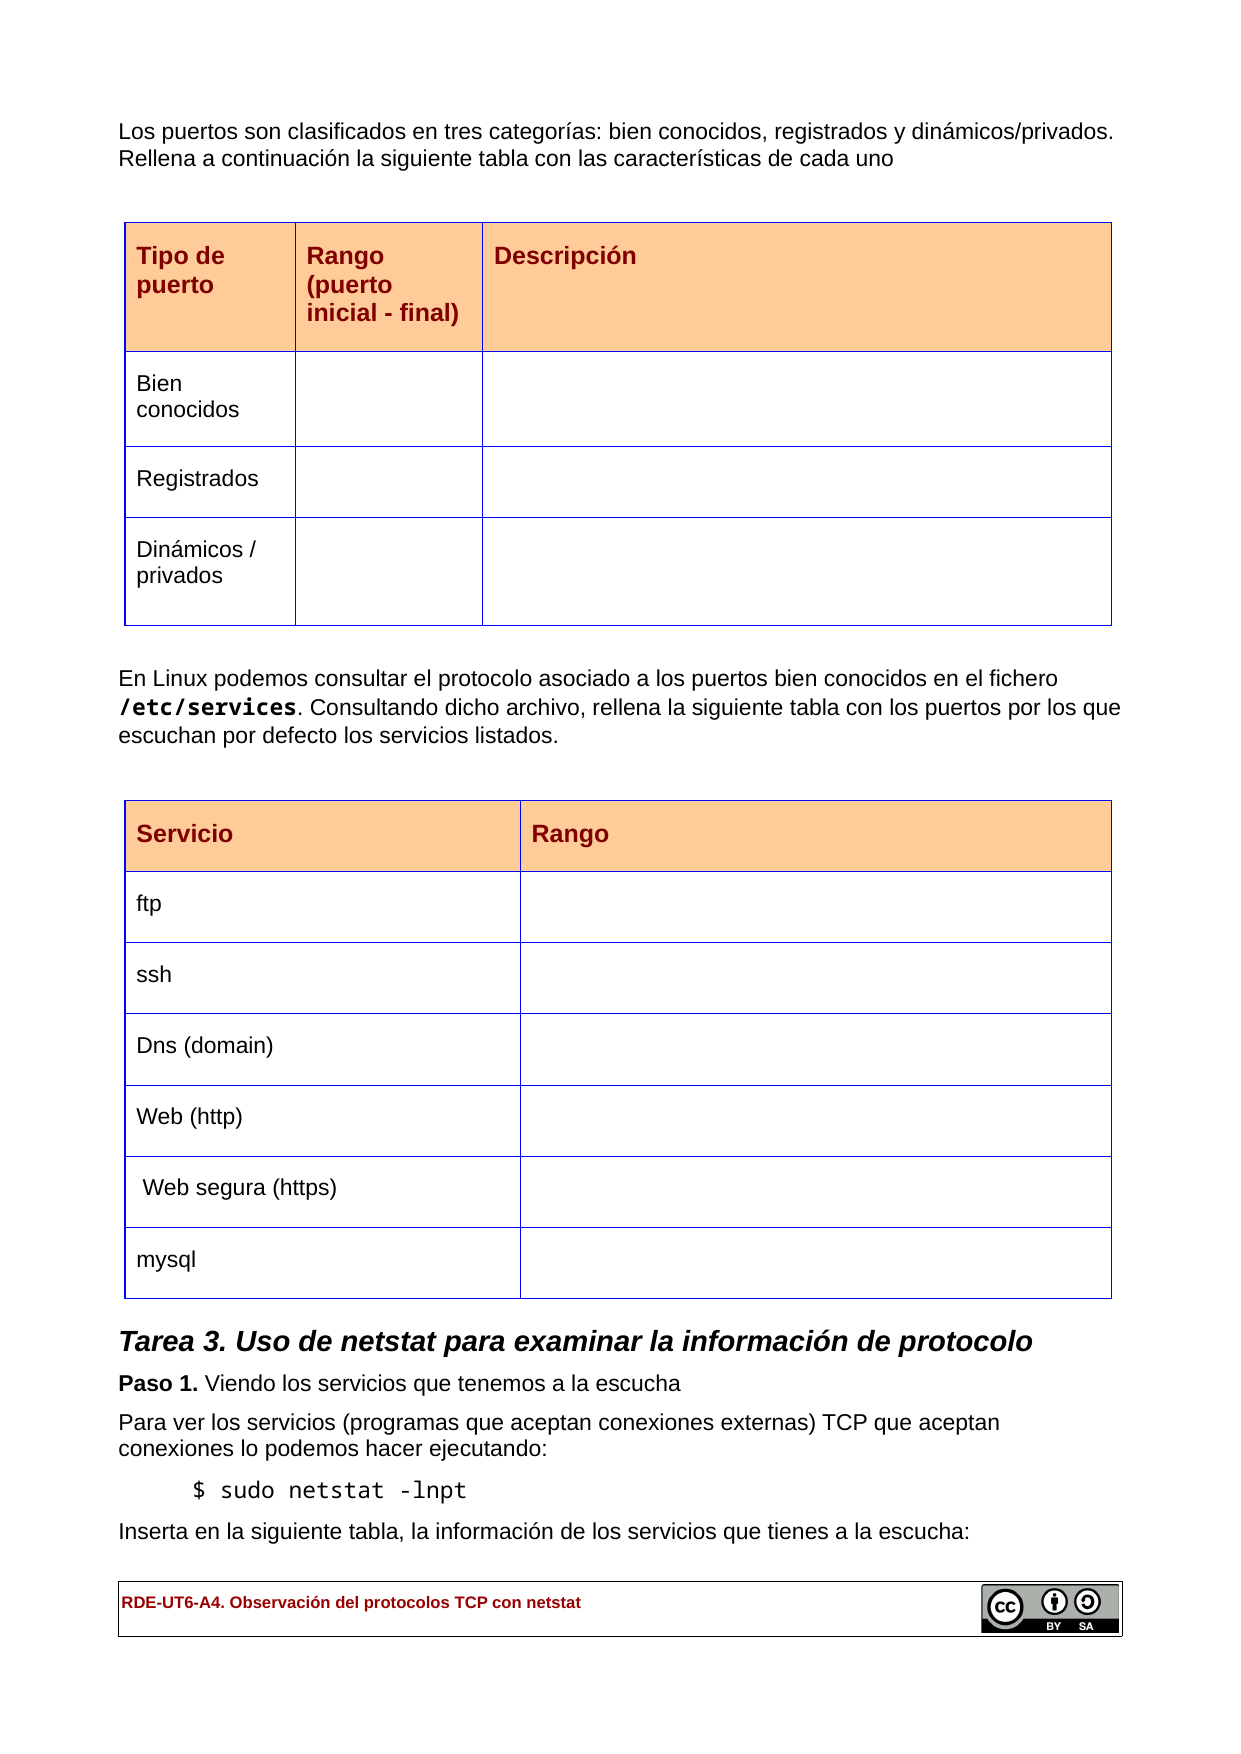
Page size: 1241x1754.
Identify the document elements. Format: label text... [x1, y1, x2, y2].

table_cell [521, 872, 1111, 942]
text Inserta en la siguiente tabla, la información de los servicios que tienes a la escucha: [118, 1518, 1122, 1544]
table_cell Web segura (https) [126, 1157, 520, 1227]
text Paso 1. Viendo los servicios que tenemos a la escucha [118, 1370, 1122, 1396]
table_cell [521, 1228, 1111, 1298]
table_cell [296, 518, 482, 625]
table_cell [296, 447, 482, 517]
text $ sudo netstat -lnpt [192, 1474, 1122, 1505]
text Para ver los servicios (programas que aceptan conexiones externas) TCP que aceptan conexiones lo podemos hacer ejecutando: [118, 1409, 1122, 1462]
table_header Descripción [483, 223, 1111, 351]
table_header Rango [521, 801, 1111, 871]
table_cell [521, 1086, 1111, 1156]
text En Linux podemos consultar el protocolo asociado a los puertos bien conocidos en el fichero /etc/services. Consultando dicho archivo, rellena la siguiente tabla con los puertos por los que escuchan por defecto los servicios listados. [118, 664, 1122, 748]
table_cell [521, 943, 1111, 1013]
table_cell [296, 352, 482, 446]
subtitle Tarea 3. Uso de netstat para examinar la información de protocolo [118, 1324, 1122, 1357]
table_cell Web (http) [126, 1086, 520, 1156]
table_header Tipo de puerto [126, 223, 295, 351]
table_cell Registrados [126, 447, 295, 517]
table_cell ssh [126, 943, 520, 1013]
table_cell [521, 1014, 1111, 1084]
table_cell [483, 352, 1111, 446]
table_cell Dinámicos / privados [126, 518, 295, 625]
table_cell [483, 518, 1111, 625]
table_cell [483, 447, 1111, 517]
table_cell Bien conocidos [126, 352, 295, 446]
picture [981, 1584, 1119, 1633]
table_header Servicio [126, 801, 520, 871]
table_header Rango (puerto inicial - final) [296, 223, 482, 351]
table_cell ftp [126, 872, 520, 942]
table_cell mysql [126, 1228, 520, 1298]
table_cell [521, 1157, 1111, 1227]
table_cell Dns (domain) [126, 1014, 520, 1084]
text Los puertos son clasificados en tres categorías: bien conocidos, registrados y dinámicos/privados. Rellena a continuación la siguiente tabla con las características de cada uno [118, 118, 1122, 171]
